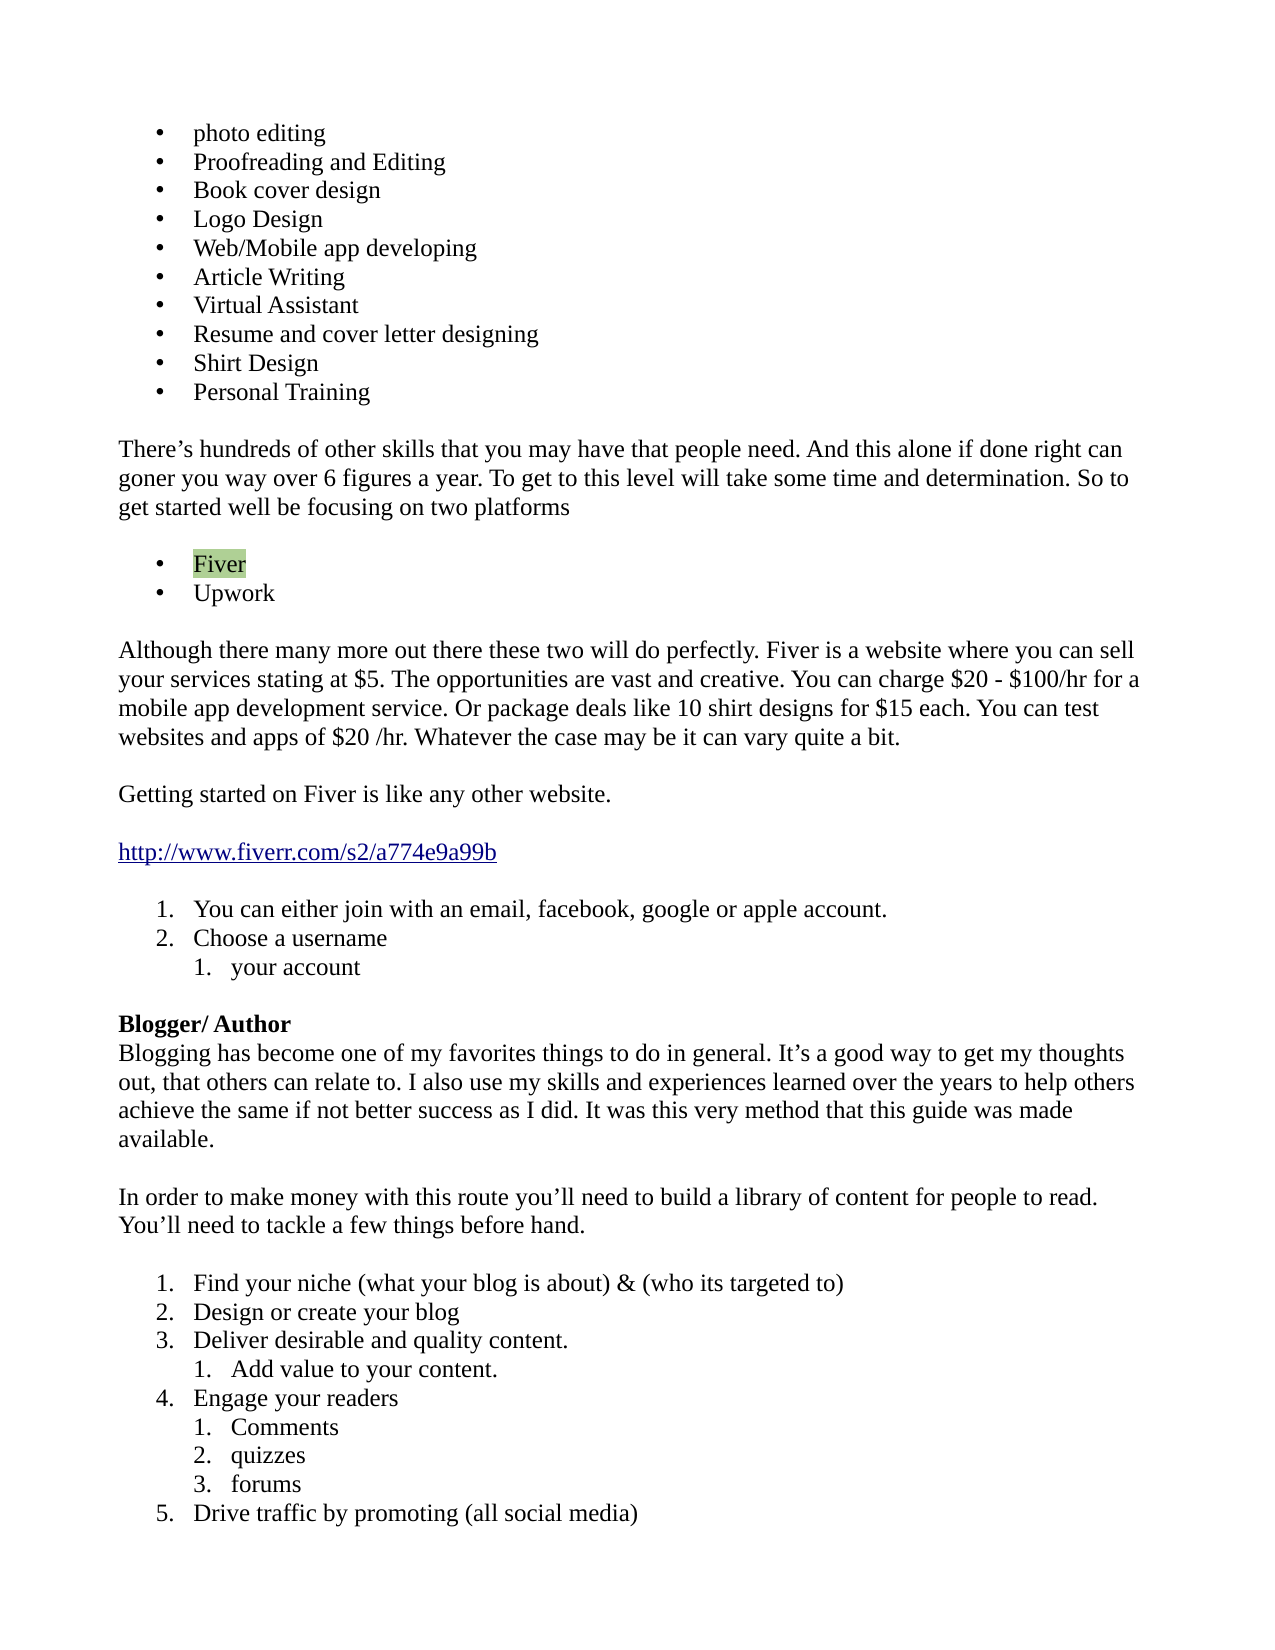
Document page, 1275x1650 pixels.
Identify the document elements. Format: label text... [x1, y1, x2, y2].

list Design or create your blog [156, 1297, 1157, 1326]
text Although there many more out there these two will do perfectly. Fiver is a website where you can sell your services stating at $5. The opportunities are vast and creative. You can charge $20 - $100/hr for a mobile app development service. Or package deals like 10 shirt designs for $15 each. You can test websites and apps of $20 /hr. Whatever the case may be it can vary quite a bit. [118, 636, 1157, 751]
list Proofreading and Editing [156, 147, 1157, 176]
text http://www.fiverr.com/s2/a774e9a99b [118, 837, 1157, 866]
list Deliver desirable and quality content. [156, 1326, 1157, 1354]
list You can either join with an email, facebook, google or apple account. [156, 894, 1157, 923]
list Book cover design [156, 176, 1157, 204]
list Choose a username [156, 923, 1157, 952]
list Logo Design [156, 204, 1157, 233]
list Find your niche (what your blog is about) & (who its targeted to) [156, 1268, 1157, 1297]
list Virtual Assistant [156, 291, 1157, 319]
list forums [193, 1469, 1157, 1498]
list Resume and cover letter designing [156, 319, 1157, 348]
text In order to make money with this route you’ll need to build a library of content for people to read. You’ll need to tackle a few things before hand. [118, 1182, 1157, 1239]
list Drive traffic by promoting (all social media) [156, 1498, 1157, 1527]
list Web/Mobile app developing [156, 233, 1157, 262]
list Article Writing [156, 262, 1157, 291]
text Blogger/ Author [118, 1009, 1157, 1038]
text Blogging has become one of my favorites things to do in general. It’s a good way to get my thoughts out, that others can relate to. I also use my skills and experiences learned over the years to help others achieve the same if not better success as I did. It was this very method that this guide was made available. [118, 1038, 1157, 1153]
list quizzes [193, 1441, 1157, 1469]
list Add value to your content. [193, 1354, 1157, 1383]
list your account [193, 952, 1157, 981]
list Comments [193, 1412, 1157, 1441]
list photo editing [156, 118, 1157, 147]
list Upwork [156, 578, 1157, 607]
list Personal Training [156, 377, 1157, 406]
text Getting started on Fiver is like any other website. [118, 779, 1157, 808]
text There’s hundreds of other skills that you may have that people need. And this alone if done right can goner you way over 6 figures a year. To get to this level will take some time and determination. So to get started well be focusing on two platforms [118, 434, 1157, 521]
list Engage your readers [156, 1383, 1157, 1412]
list Shirt Design [156, 348, 1157, 377]
list Fiver [156, 549, 1157, 578]
